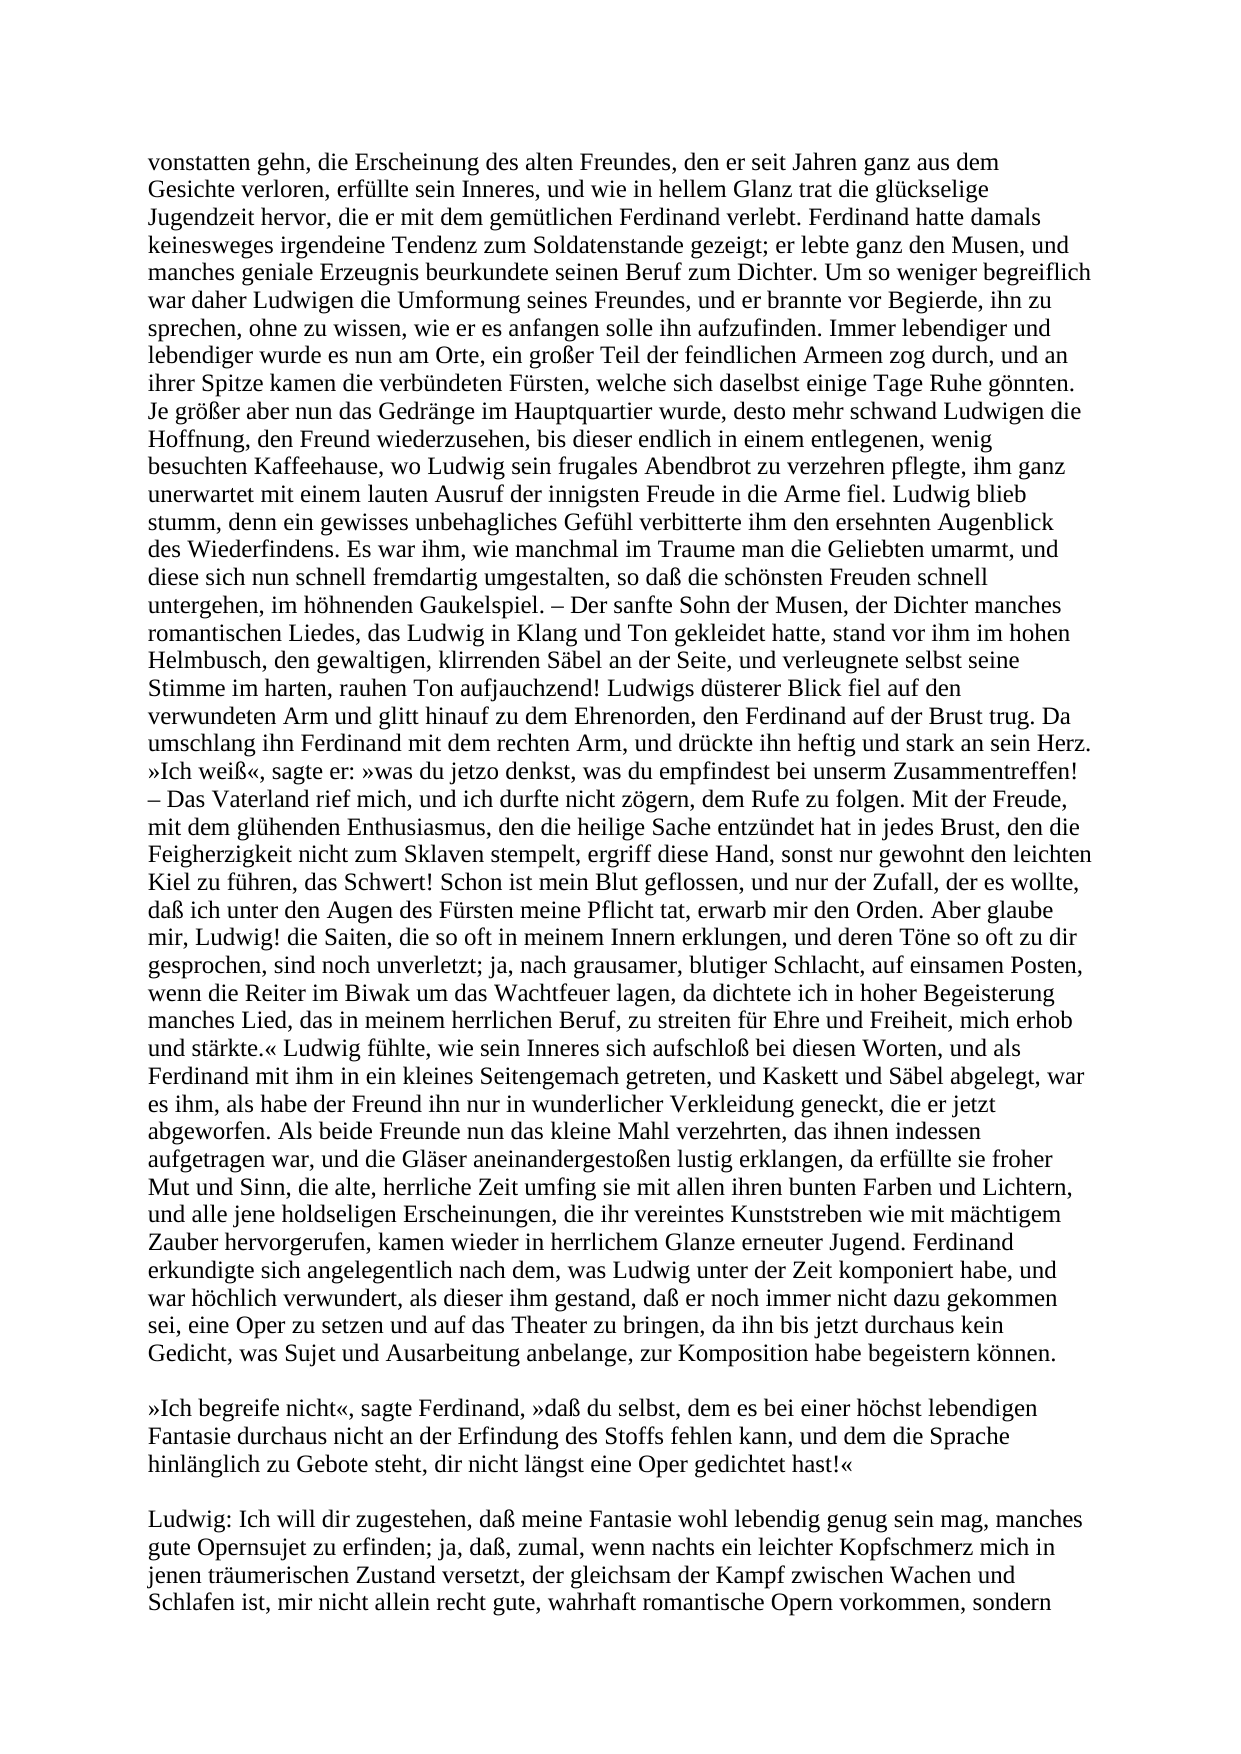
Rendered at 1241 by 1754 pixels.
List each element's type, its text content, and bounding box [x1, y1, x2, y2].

text vonstatten gehn, die Erscheinung des alten Freundes, den er seit Jahren ganz aus dem Gesichte verloren, erfüllte sein Inneres, und wie in hellem Glanz trat die glückselige Jugendzeit hervor, die er mit dem gemütlichen Ferdinand verlebt. Ferdinand hatte damals keinesweges irgendeine Tendenz zum Soldatenstande gezeigt; er lebte ganz den Musen, und manches geniale Erzeugnis beurkundete seinen Beruf zum Dichter. Um so weniger begreiflich war daher Ludwigen die Umformung seines Freundes, und er brannte vor Begierde, ihn zu sprechen, ohne zu wissen, wie er es anfangen solle ihn aufzufinden. Immer lebendiger und lebendiger wurde es nun am Orte, ein großer Teil der feindlichen Armeen zog durch, und an ihrer Spitze kamen die verbündeten Fürsten, welche sich daselbst einige Tage Ruhe gönnten. Je größer aber nun das Gedränge im Hauptquartier wurde, desto mehr schwand Ludwigen die Hoffnung, den Freund wiederzusehen, bis dieser endlich in einem entlegenen, wenig besuchten Kaffeehause, wo Ludwig sein frugales Abendbrot zu verzehren pflegte, ihm ganz unerwartet mit einem lauten Ausruf der innigsten Freude in die Arme fiel. Ludwig blieb stumm, denn ein gewisses unbehagliches Gefühl verbitterte ihm den ersehnten Augenblick des Wiederfindens. Es war ihm, wie manchmal im Traume man die Geliebten umarmt, und diese sich nun schnell fremdartig umgestalten, so daß die schönsten Freuden schnell untergehen, im höhnenden Gaukelspiel. – Der sanfte Sohn der Musen, der Dichter manches romantischen Liedes, das Ludwig in Klang und Ton gekleidet hatte, stand vor ihm im hohen Helmbusch, den gewaltigen, klirrenden Säbel an der Seite, und verleugnete selbst seine Stimme im harten, rauhen Ton aufjauchzend! Ludwigs düsterer Blick fiel auf den verwundeten Arm und glitt hinauf zu dem Ehrenorden, den Ferdinand auf der Brust trug. Da umschlang ihn Ferdinand mit dem rechten Arm, und drückte ihn heftig und stark an sein Herz. »Ich weiß«, sagte er: »was du jetzo denkst, was du empfindest bei unserm Zusammentreffen! – Das Vaterland rief mich, und ich durfte nicht zögern, dem Rufe zu folgen. Mit der Freude, mit dem glühenden Enthusiasmus, den die heilige Sache entzündet hat in jedes Brust, den die Feigherzigkeit nicht zum Sklaven stempelt, ergriff diese Hand, sonst nur gewohnt den leichten Kiel zu führen, das Schwert! Schon ist mein Blut geflossen, und nur der Zufall, der es wollte, daß ich unter den Augen des Fürsten meine Pflicht tat, erwarb mir den Orden. Aber glaube mir, Ludwig! die Saiten, die so oft in meinem Innern erklungen, und deren Töne so oft zu dir gesprochen, sind noch unverletzt; ja, nach grausamer, blutiger Schlacht, auf einsamen Posten, wenn die Reiter im Biwak um das Wachtfeuer lagen, da dichtete ich in hoher Begeisterung manches Lied, das in meinem herrlichen Beruf, zu streiten für Ehre und Freiheit, mich erhob und stärkte.« Ludwig fühlte, wie sein Inneres sich aufschloß bei diesen Worten, und als Ferdinand mit ihm in ein kleines Seitengemach getreten, und Kaskett und Säbel abgelegt, war es ihm, als habe der Freund ihn nur in wunderlicher Verkleidung geneckt, die er jetzt abgeworfen. Als beide Freunde nun das kleine Mahl verzehrten, das ihnen indessen aufgetragen war, und die Gläser aneinandergestoßen lustig erklangen, da erfüllte sie froher Mut und Sinn, die alte, herrliche Zeit umfing sie mit allen ihren bunten Farben und Lichtern, und alle jene holdseligen Erscheinungen, die ihr vereintes Kunststreben wie mit mächtigem Zauber hervorgerufen, kamen wieder in herrlichem Glanze erneuter Jugend. Ferdinand erkundigte sich angelegentlich nach dem, was Ludwig unter der Zeit komponiert habe, und war höchlich verwundert, als dieser ihm gestand, daß er noch immer nicht dazu gekommen sei, eine Oper zu setzen und auf das Theater zu bringen, da ihn bis jetzt durchaus kein Gedicht, was Sujet und Ausarbeitung anbelange, zur Komposition habe begeistern können. [148, 148, 1092, 1367]
text Ludwig: Ich will dir zugestehen, daß meine Fantasie wohl lebendig genug sein mag, manches gute Opernsujet zu erfinden; ja, daß, zumal, wenn nachts ein leichter Kopfschmerz mich in jenen träumerischen Zustand versetzt, der gleichsam der Kampf zwischen Wachen und Schlafen ist, mir nicht allein recht gute, wahrhaft romantische Opern vorkommen, sondern [148, 1505, 1092, 1616]
text »Ich begreife nicht«, sagte Ferdinand, »daß du selbst, dem es bei einer höchst lebendigen Fantasie durchaus nicht an der Erfindung des Stoffs fehlen kann, und dem die Sprache hinlänglich zu Gebote steht, dir nicht längst eine Oper gedichtet hast!« [148, 1394, 1092, 1478]
